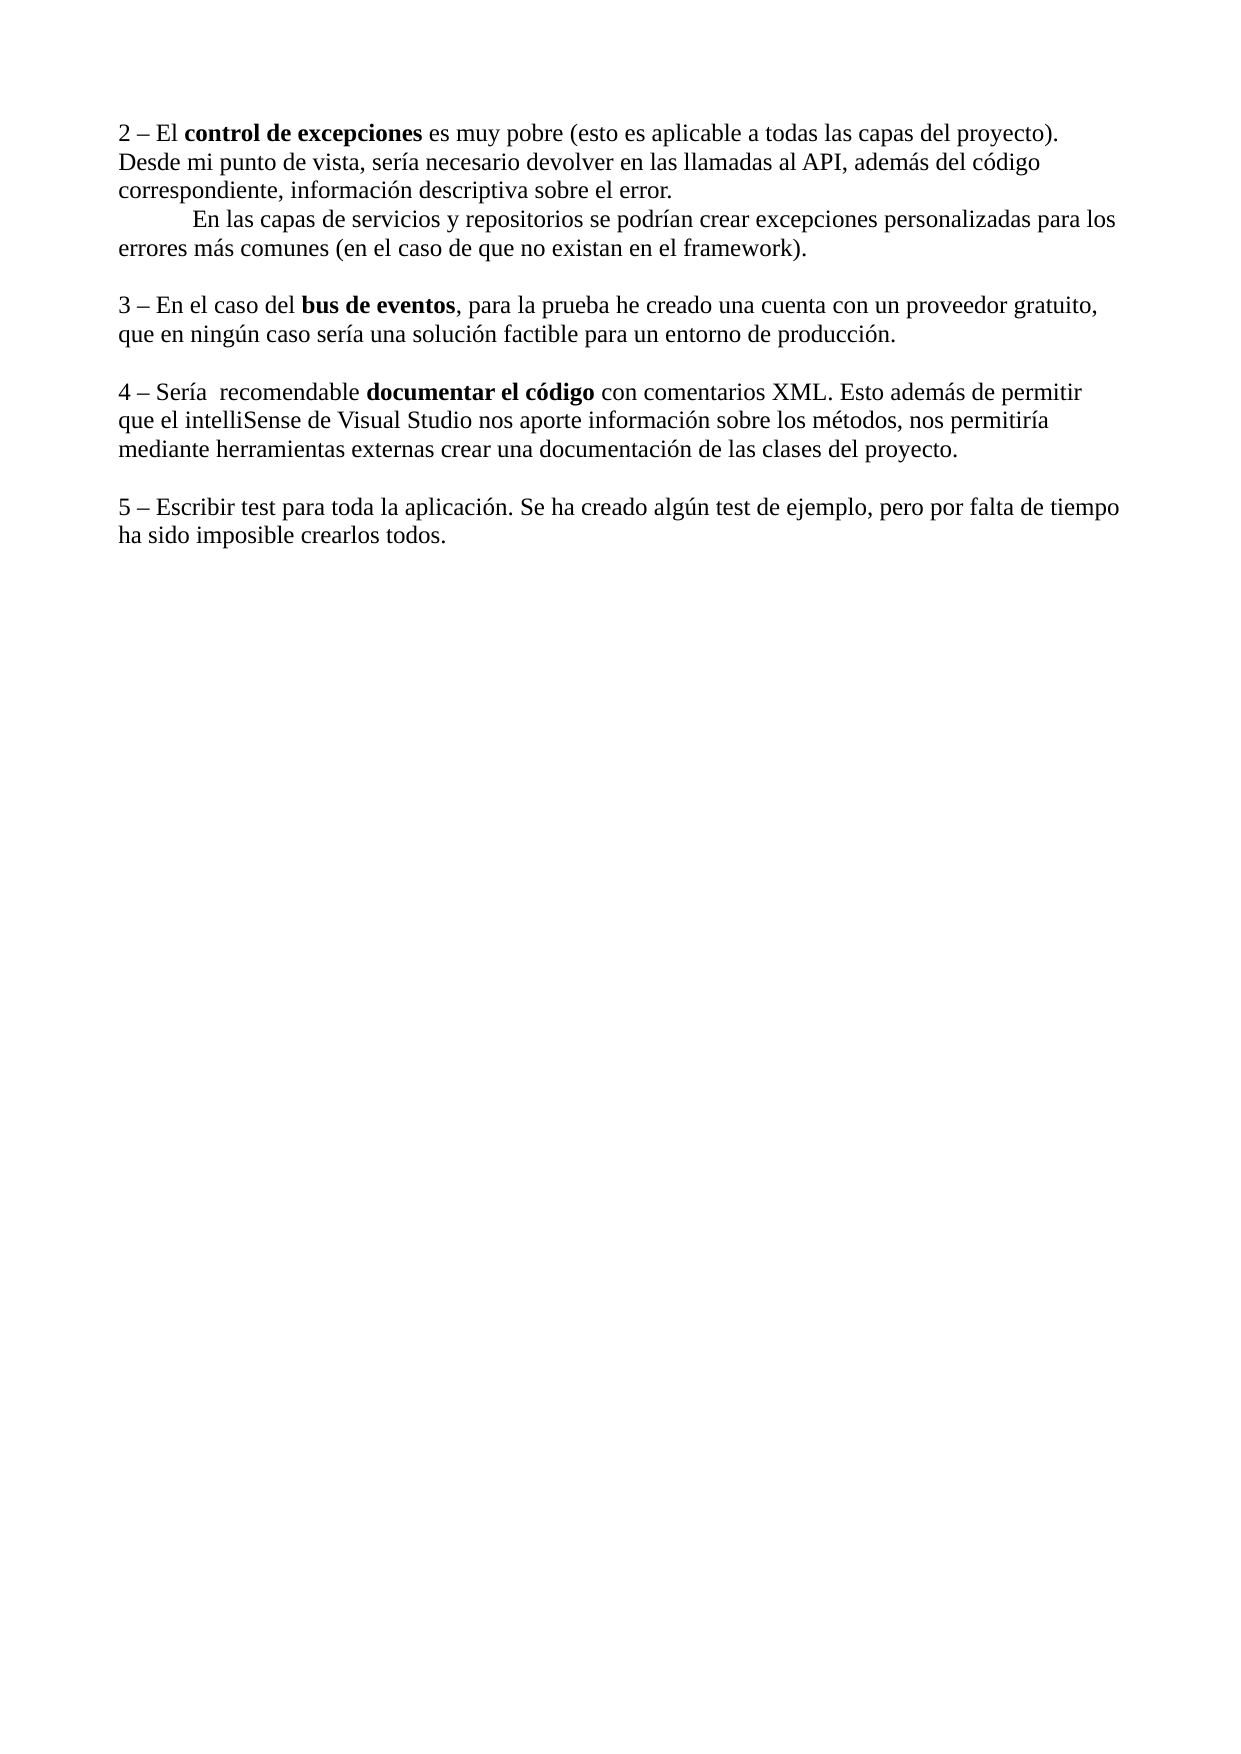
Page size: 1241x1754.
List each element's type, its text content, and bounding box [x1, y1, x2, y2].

text 4 – Sería recomendable documentar el código con comentarios XML. Esto además de permitir que el intelliSense de Visual Studio nos aporte información sobre los métodos, nos permitiría mediante herramientas externas crear una documentación de las clases del proyecto. [118, 377, 1122, 463]
text 5 – Escribir test para toda la aplicación. Se ha creado algún test de ejemplo, pero por falta de tiempo ha sido imposible crearlos todos. [118, 492, 1122, 549]
text 3 – En el caso del bus de eventos, para la prueba he creado una cuenta con un proveedor gratuito, que en ningún caso sería una solución factible para un entorno de producción. [118, 291, 1122, 348]
text En las capas de servicios y repositorios se podrían crear excepciones personalizadas para los errores más comunes (en el caso de que no existan en el framework). [118, 204, 1122, 262]
text 2 – El control de excepciones es muy pobre (esto es aplicable a todas las capas del proyecto). Desde mi punto de vista, sería necesario devolver en las llamadas al API, además del código correspondiente, información descriptiva sobre el error. [118, 118, 1122, 204]
